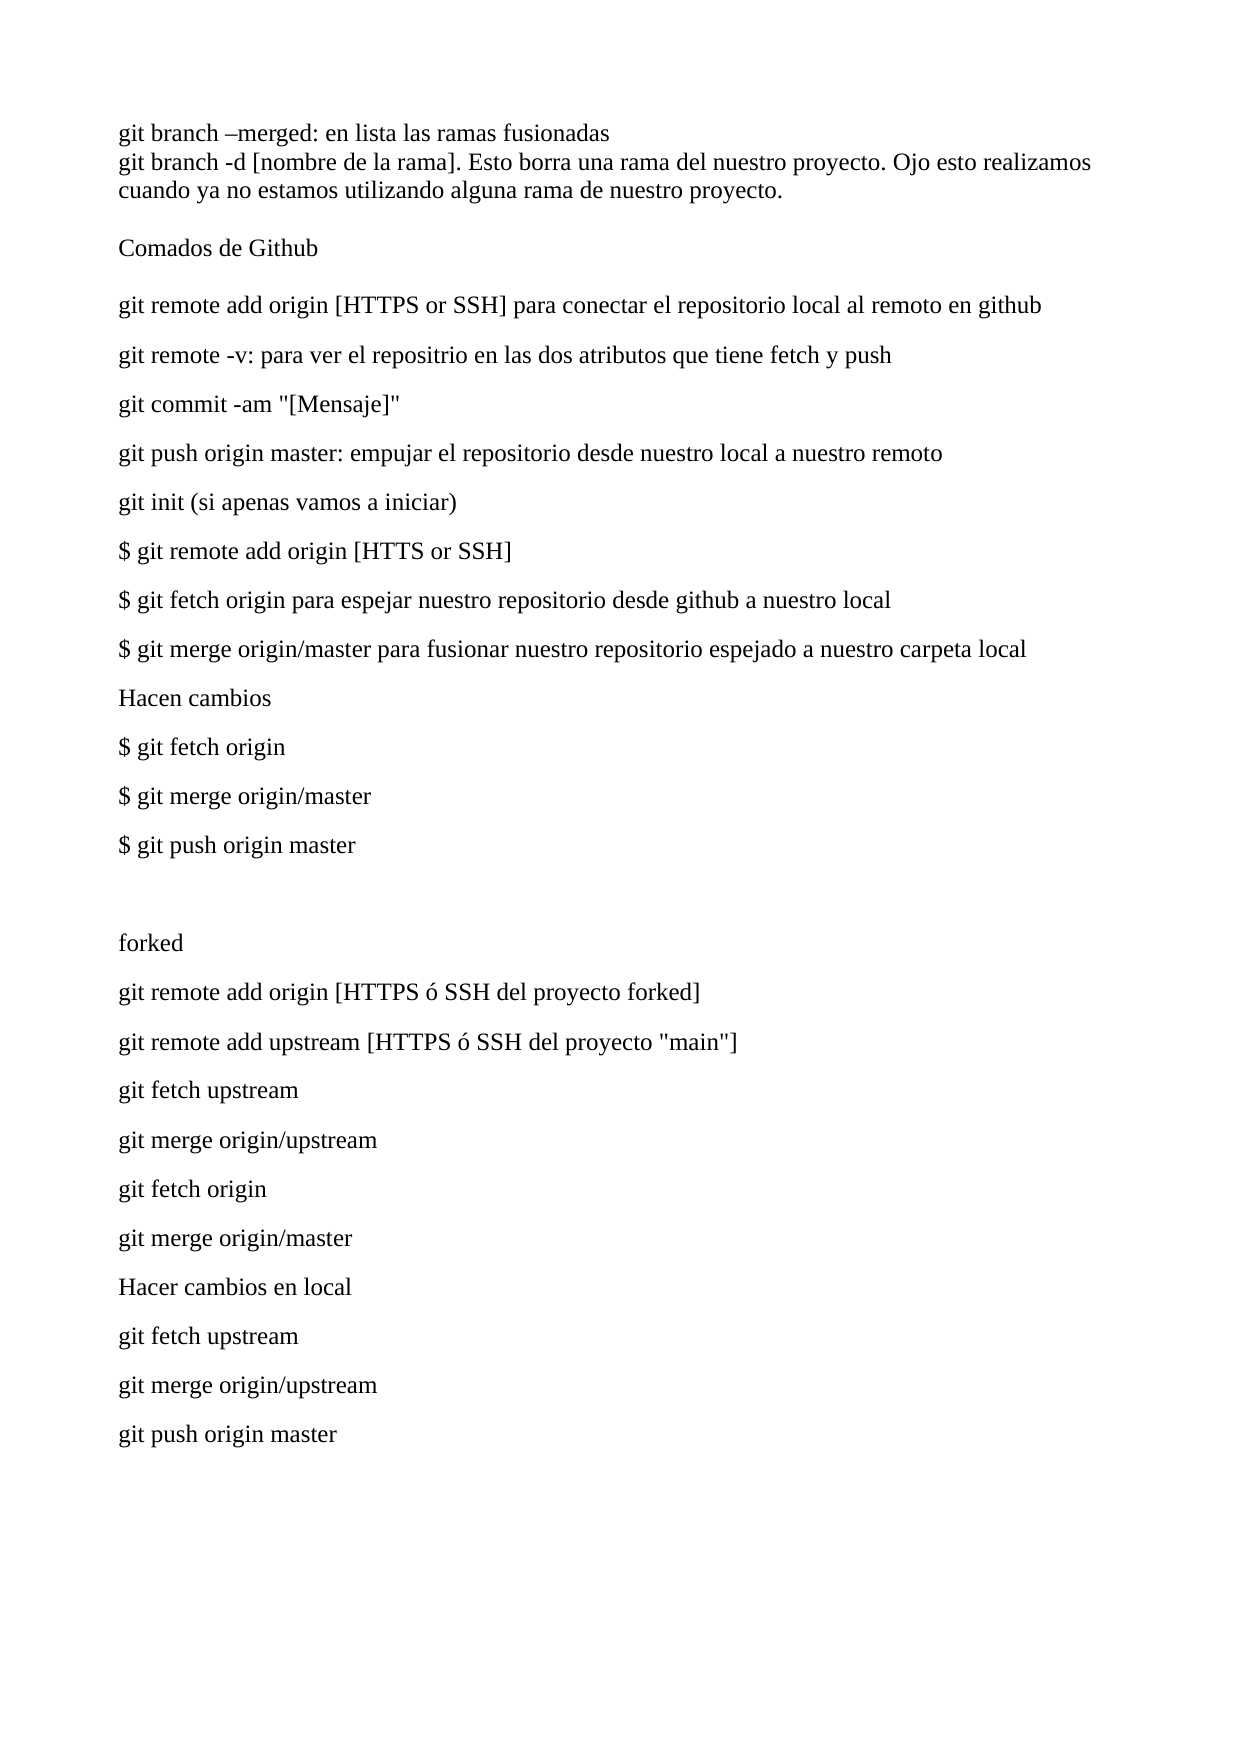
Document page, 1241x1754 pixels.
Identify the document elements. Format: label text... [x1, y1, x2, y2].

text $ git push origin master [118, 830, 1122, 859]
text git push origin master [118, 1419, 1122, 1448]
text git remote add origin [HTTPS or SSH] para conectar el repositorio local al remoto en github [118, 291, 1122, 319]
text git init (si apenas vamos a iniciar) [118, 487, 1122, 516]
text git fetch origin [118, 1174, 1122, 1202]
text git commit -am "[Mensaje]" [118, 389, 1122, 417]
text $ git fetch origin para espejar nuestro repositorio desde github a nuestro local [118, 585, 1122, 614]
text $ git merge origin/master [118, 781, 1122, 810]
text $ git fetch origin [118, 732, 1122, 761]
text git remote -v: para ver el repositrio en las dos atributos que tiene fetch y push [118, 340, 1122, 368]
text git push origin master: empujar el repositorio desde nuestro local a nuestro remoto [118, 438, 1122, 467]
text git fetch upstream [118, 1076, 1122, 1104]
text git merge origin/upstream [118, 1125, 1122, 1153]
text git branch -d [nombre de la rama]. Esto borra una rama del nuestro proyecto. Ojo esto realizamos cuando ya no estamos utilizando alguna rama de nuestro proyecto. [118, 147, 1122, 204]
text git remote add upstream [HTTPS ó SSH del proyecto "main"] [118, 1027, 1122, 1055]
text $ git merge origin/master para fusionar nuestro repositorio espejado a nuestro carpeta local [118, 634, 1122, 663]
text $ git remote add origin [HTTS or SSH] [118, 536, 1122, 565]
text Comados de Github [118, 233, 1122, 262]
text git branch –merged: en lista las ramas fusionadas [118, 118, 1122, 147]
text Hacen cambios [118, 683, 1122, 712]
text Hacer cambios en local [118, 1272, 1122, 1301]
text git fetch upstream [118, 1321, 1122, 1350]
text forked [118, 928, 1122, 957]
text git merge origin/upstream [118, 1370, 1122, 1399]
text git remote add origin [HTTPS ó SSH del proyecto forked] [118, 977, 1122, 1006]
text git merge origin/master [118, 1223, 1122, 1252]
